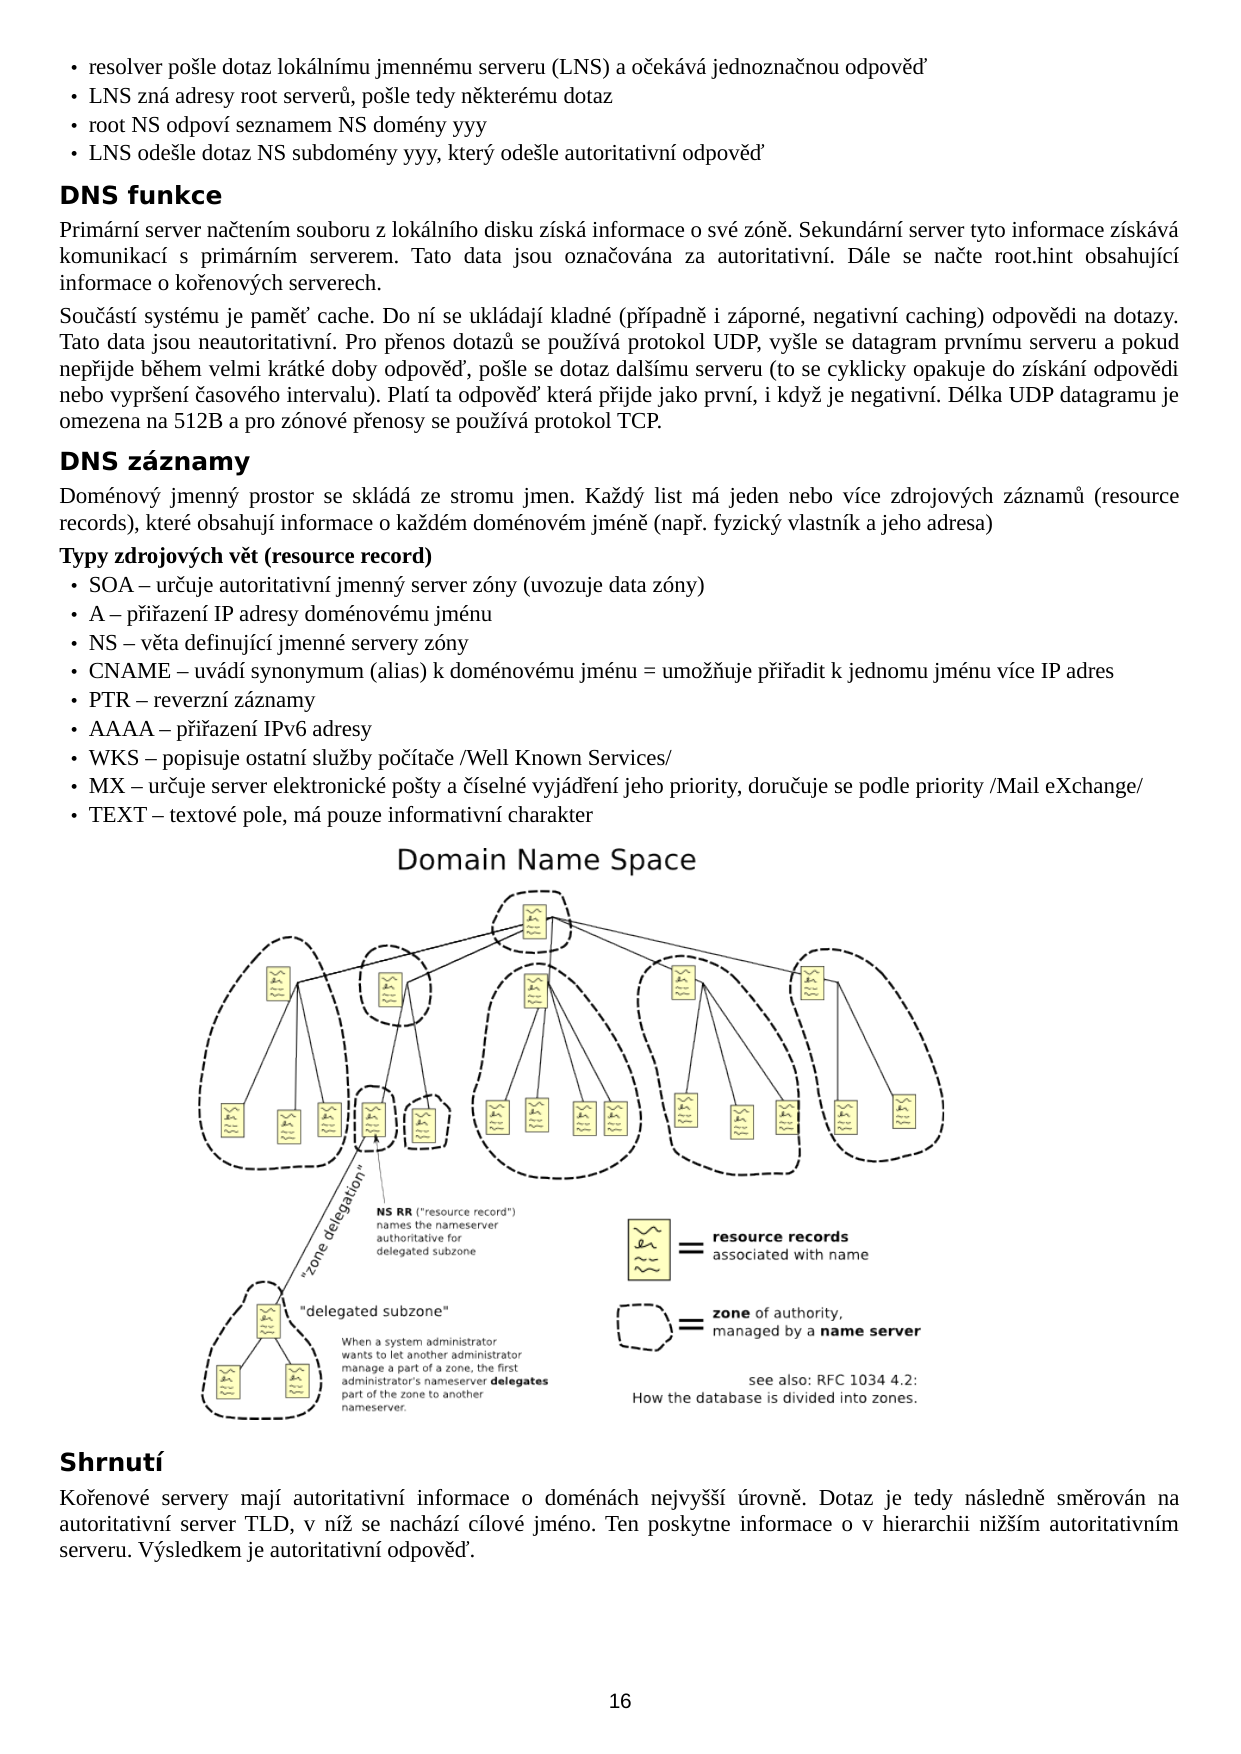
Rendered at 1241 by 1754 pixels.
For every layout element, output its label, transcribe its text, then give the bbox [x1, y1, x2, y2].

picture [198, 848, 945, 1420]
text Doménový jmenný prostor se skládá ze stromu jmen. Každý list má jeden nebo více zdrojových záznamů (resource records), které obsahují informace o každém doménovém jméně (např. fyzický vlastník a jeho adresa) [59, 482, 1181, 535]
list CNAME – uvádí synonymum (alias) k doménovému jménu = umožňuje přiřadit k jednomu jménu více IP adres [71, 657, 1181, 684]
list root NS odpoví seznamem NS domény yyy [71, 111, 1181, 137]
subtitle DNS záznamy [59, 447, 1181, 476]
list PTR – reverzní záznamy [71, 686, 1181, 712]
subtitle DNS funkce [59, 181, 1181, 210]
list NS – věta definující jmenné servery zóny [71, 628, 1181, 655]
text Součástí systému je paměť cache. Do ní se ukládají kladné (případně i záporné, negativní caching) odpovědi na dotazy. Tato data jsou neautoritativní. Pro přenos dotazů se používá protokol UDP, vyšle se datagram prvnímu serveru a pokud nepřijde během velmi krátké doby odpověď, pošle se dotaz dalšímu serveru (to se cyklicky opakuje do získání odpovědi nebo vypršení časového intervalu). Platí ta odpověď která přijde jako první, i když je negativní. Délka UDP datagramu je omezena na 512B a pro zónové přenosy se používá protokol TCP. [59, 302, 1181, 434]
list SOA – určuje autoritativní jmenný server zóny (uvozuje data zóny) [71, 571, 1181, 597]
list WKS – popisuje ostatní služby počítače /Well Known Services/ [71, 743, 1181, 770]
list AAAA – přiřazení IPv6 adresy [71, 715, 1181, 741]
text Typy zdrojových vět (resource record) [59, 542, 1181, 568]
list MX – určuje server elektronické pošty a číselné vyjádření jeho priority, doručuje se podle priority /Mail eXchange/ [71, 772, 1181, 799]
subtitle Shrnutí [59, 843, 1181, 1478]
text Primární server načtením souboru z lokálního disku získá informace o své zóně. Sekundární server tyto informace získává komunikací s primárním serverem. Tato data jsou označována za autoritativní. Dále se načte root.hint obsahující informace o kořenových serverech. [59, 216, 1181, 295]
list TEXT – textové pole, má pouze informativní charakter [71, 801, 1181, 827]
list resolver pošle dotaz lokálnímu jmennému serveru (LNS) a očekává jednoznačnou odpověď [71, 53, 1181, 79]
list LNS zná adresy root serverů, pošle tedy některému dotaz [71, 82, 1181, 108]
list A – přiřazení IP adresy doménovému jménu [71, 600, 1181, 626]
text Kořenové servery mají autoritativní informace o doménách nejvyšší úrovně. Dotaz je tedy následně směrován na autoritativní server TLD, v níž se nachází cílové jméno. Ten poskytne informace o v hierarchii nižším autoritativním serveru. Výsledkem je autoritativní odpověď. [59, 1484, 1181, 1563]
list LNS odešle dotaz NS subdomény yyy, který odešle autoritativní odpověď [71, 139, 1181, 166]
